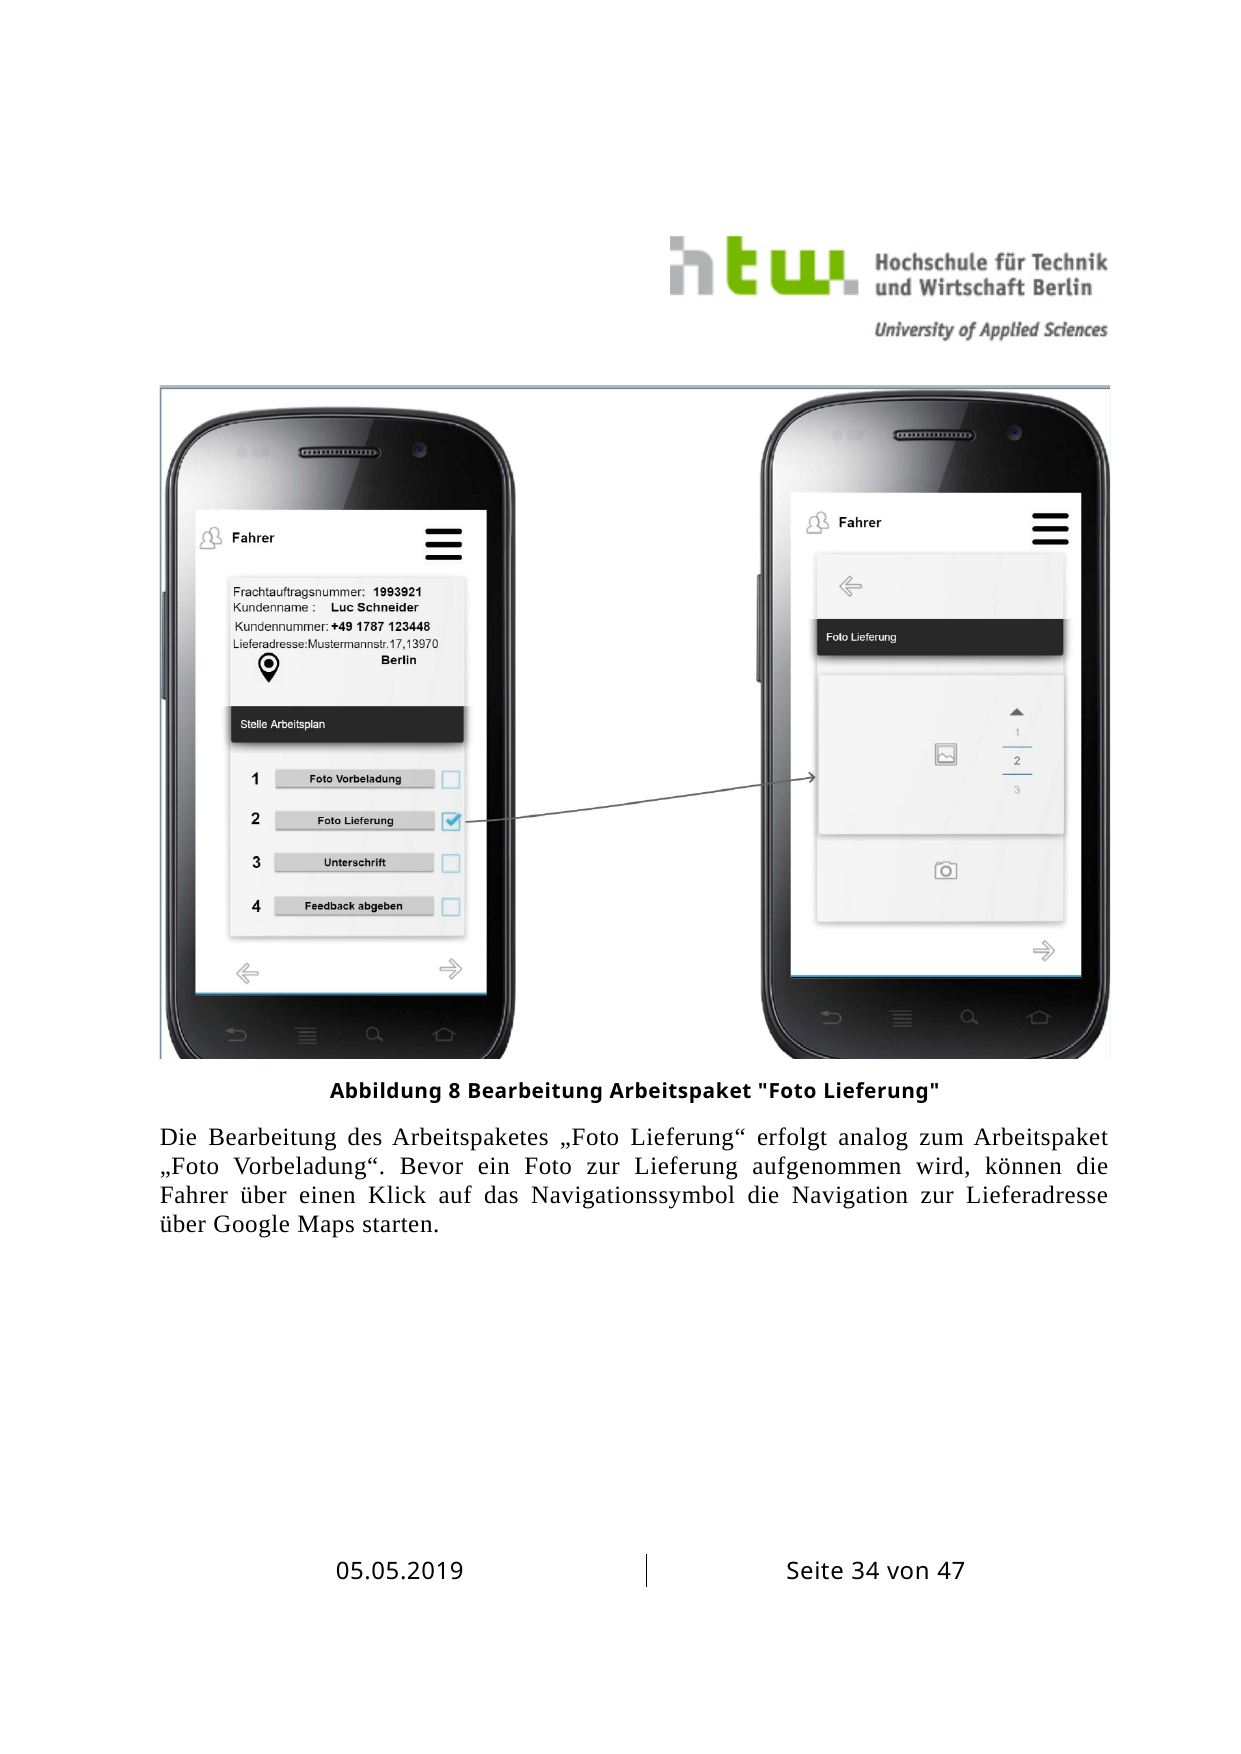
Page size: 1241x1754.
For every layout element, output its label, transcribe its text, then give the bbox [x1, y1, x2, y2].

text Abbildung 8 Bearbeitung Arbeitspaket "Foto Lieferung" [159, 1076, 1110, 1105]
text Die Bearbeitung des Arbeitspaketes „Foto Lieferung“ erfolgt analog zum Arbeitspaket „Foto Vorbeladung“. Bevor ein Foto zur Lieferung aufgenommen wird, können die Fahrer über einen Klick auf das Navigationssymbol die Navigation zur Lieferadresse über Google Maps starten. [159, 1122, 1110, 1237]
